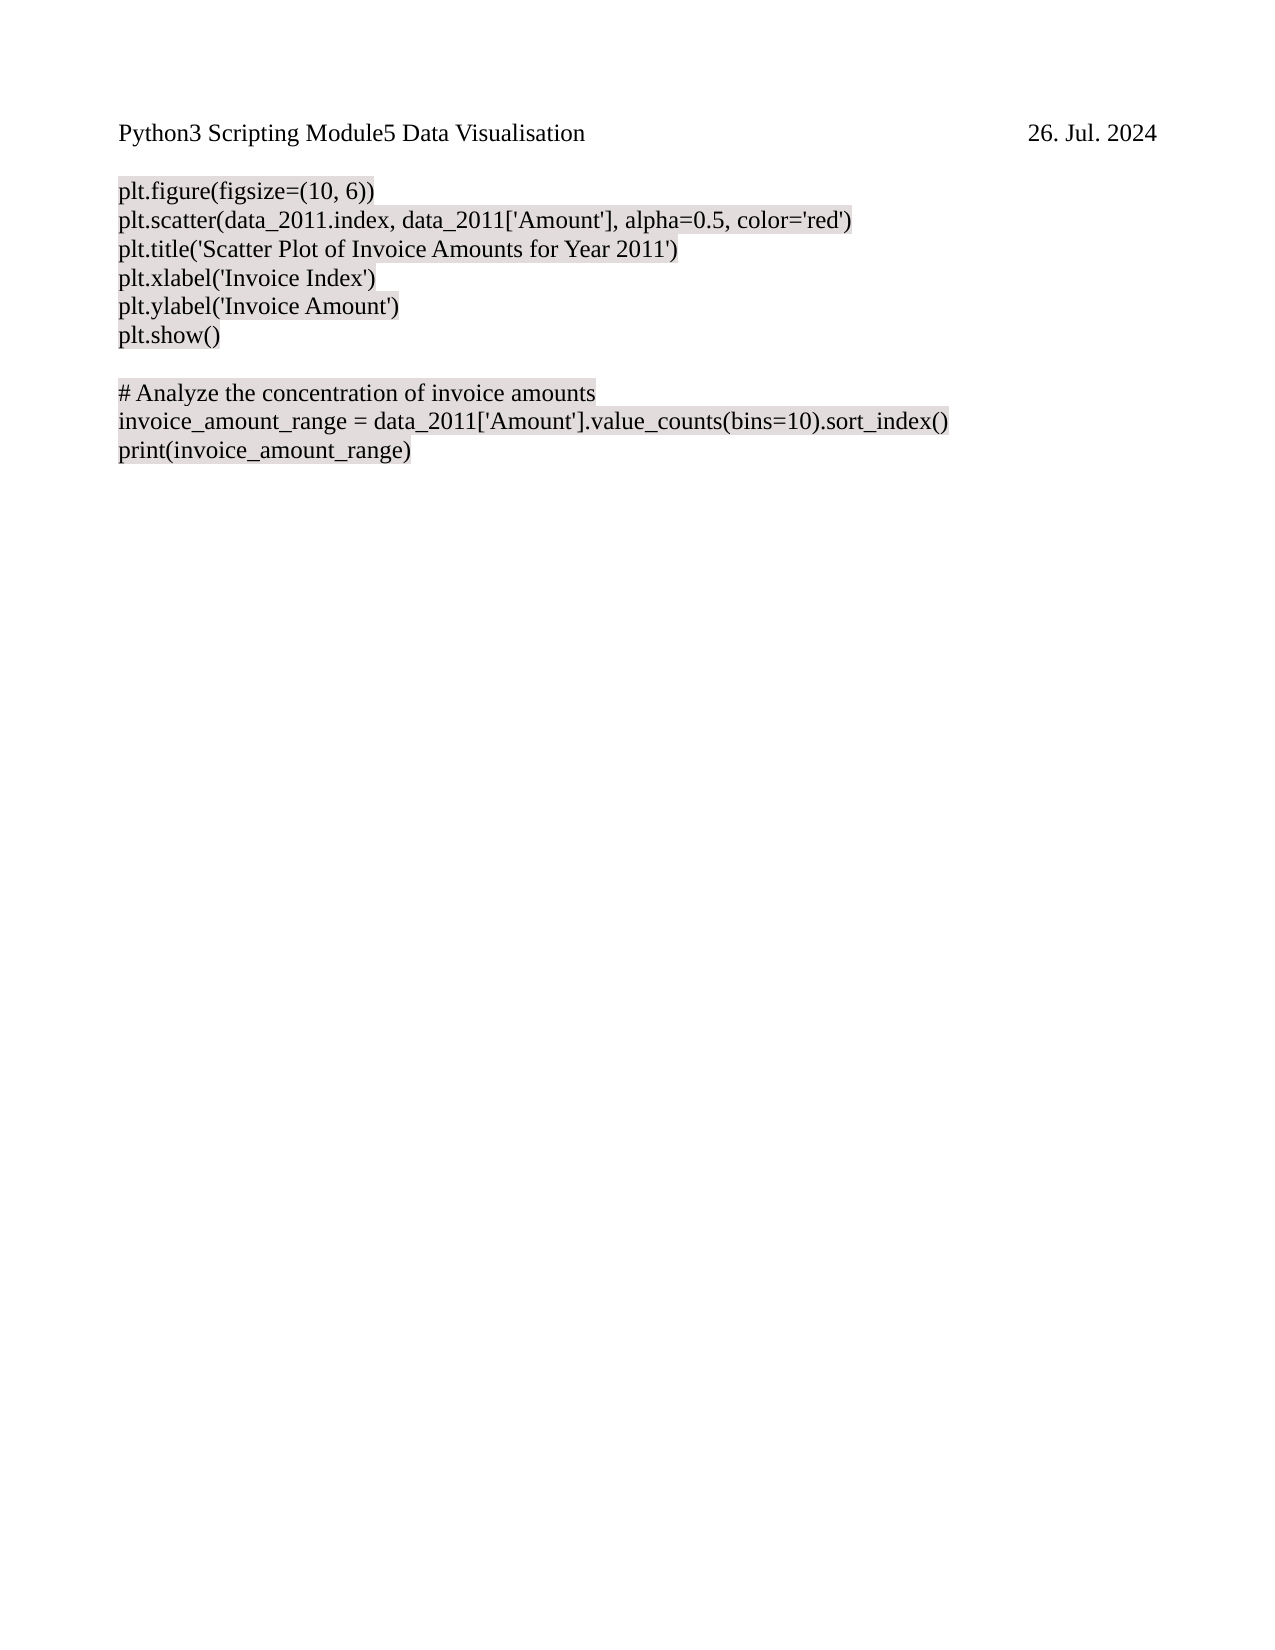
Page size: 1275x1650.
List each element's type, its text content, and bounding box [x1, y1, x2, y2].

text # Analyze the concentration of invoice amounts [118, 378, 1157, 406]
text plt.scatter(data_2011.index, data_2011['Amount'], alpha=0.5, color='red') [118, 205, 1157, 234]
text plt.xlabel('Invoice Index') [118, 263, 1157, 291]
text plt.show() [118, 320, 1157, 349]
text plt.ylabel('Invoice Amount') [118, 291, 1157, 320]
text print(invoice_amount_range) [118, 435, 1157, 464]
text invoice_amount_range = data_2011['Amount'].value_counts(bins=10).sort_index() [118, 406, 1157, 435]
text plt.figure(figsize=(10, 6)) [118, 176, 1157, 205]
text plt.title('Scatter Plot of Invoice Amounts for Year 2011') [118, 234, 1157, 263]
